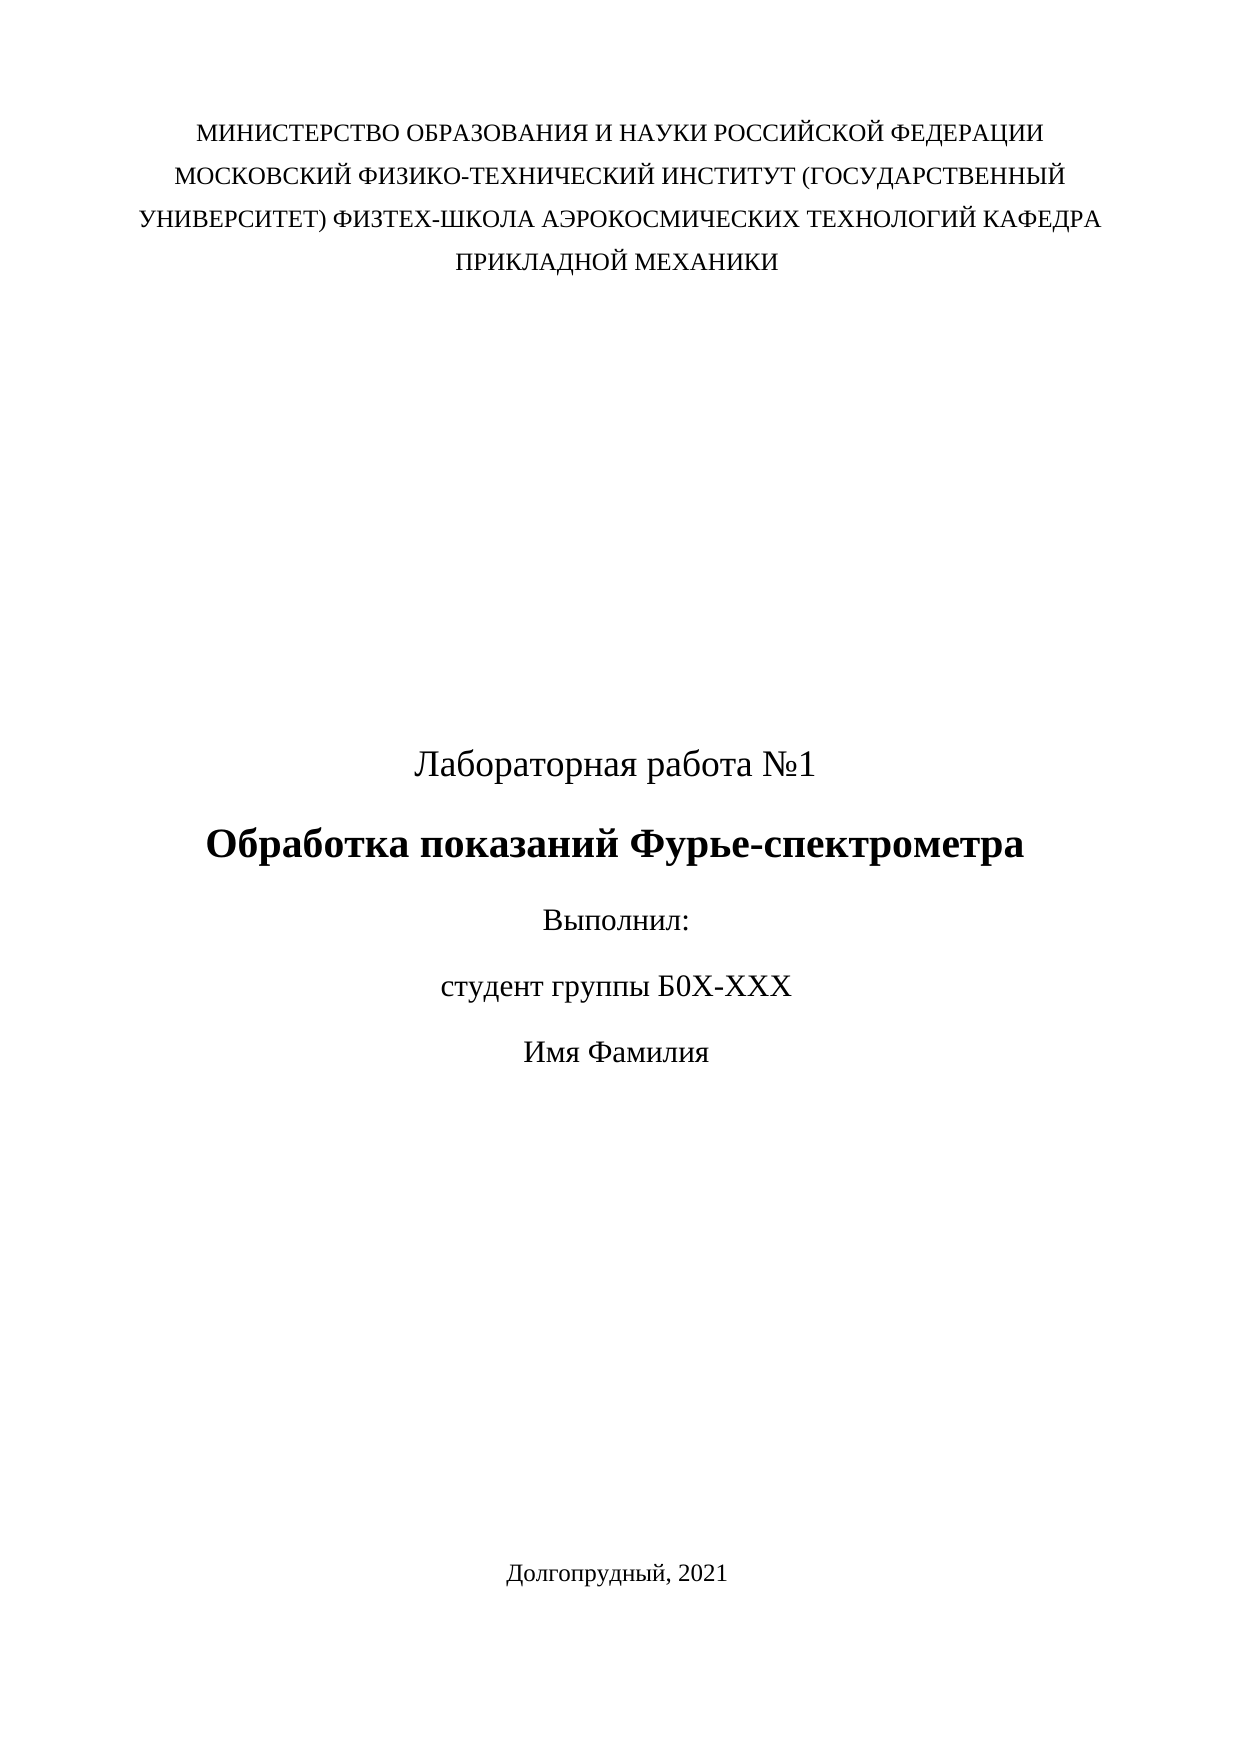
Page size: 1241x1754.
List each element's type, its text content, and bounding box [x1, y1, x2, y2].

text Выполнил: [118, 902, 1122, 938]
text Лабораторная работа №1 [118, 742, 1122, 785]
text Имя Фамилия [118, 1033, 1122, 1069]
text Долгопрудный, 2021 [118, 1558, 1122, 1587]
text студент группы Б0Х-ХХХ [118, 967, 1122, 1003]
text МИНИСТЕРСТВО ОБРАЗОВАНИЯ И НАУКИ РОССИЙСКОЙ ФЕДЕРАЦИИ МОСКОВСКИЙ ФИЗИКО-ТЕХНИЧЕСКИЙ ИНСТИТУТ (ГОСУДАРСТВЕННЫЙ УНИВЕРСИТЕТ) ФИЗТЕХ-ШКОЛА АЭРОКОСМИЧЕСКИХ ТЕХНОЛОГИЙ КАФЕДРА ПРИКЛАДНОЙ МЕХАНИКИ [118, 118, 1122, 276]
text Обработка показаний Фурье-спектрометра [118, 818, 1122, 866]
